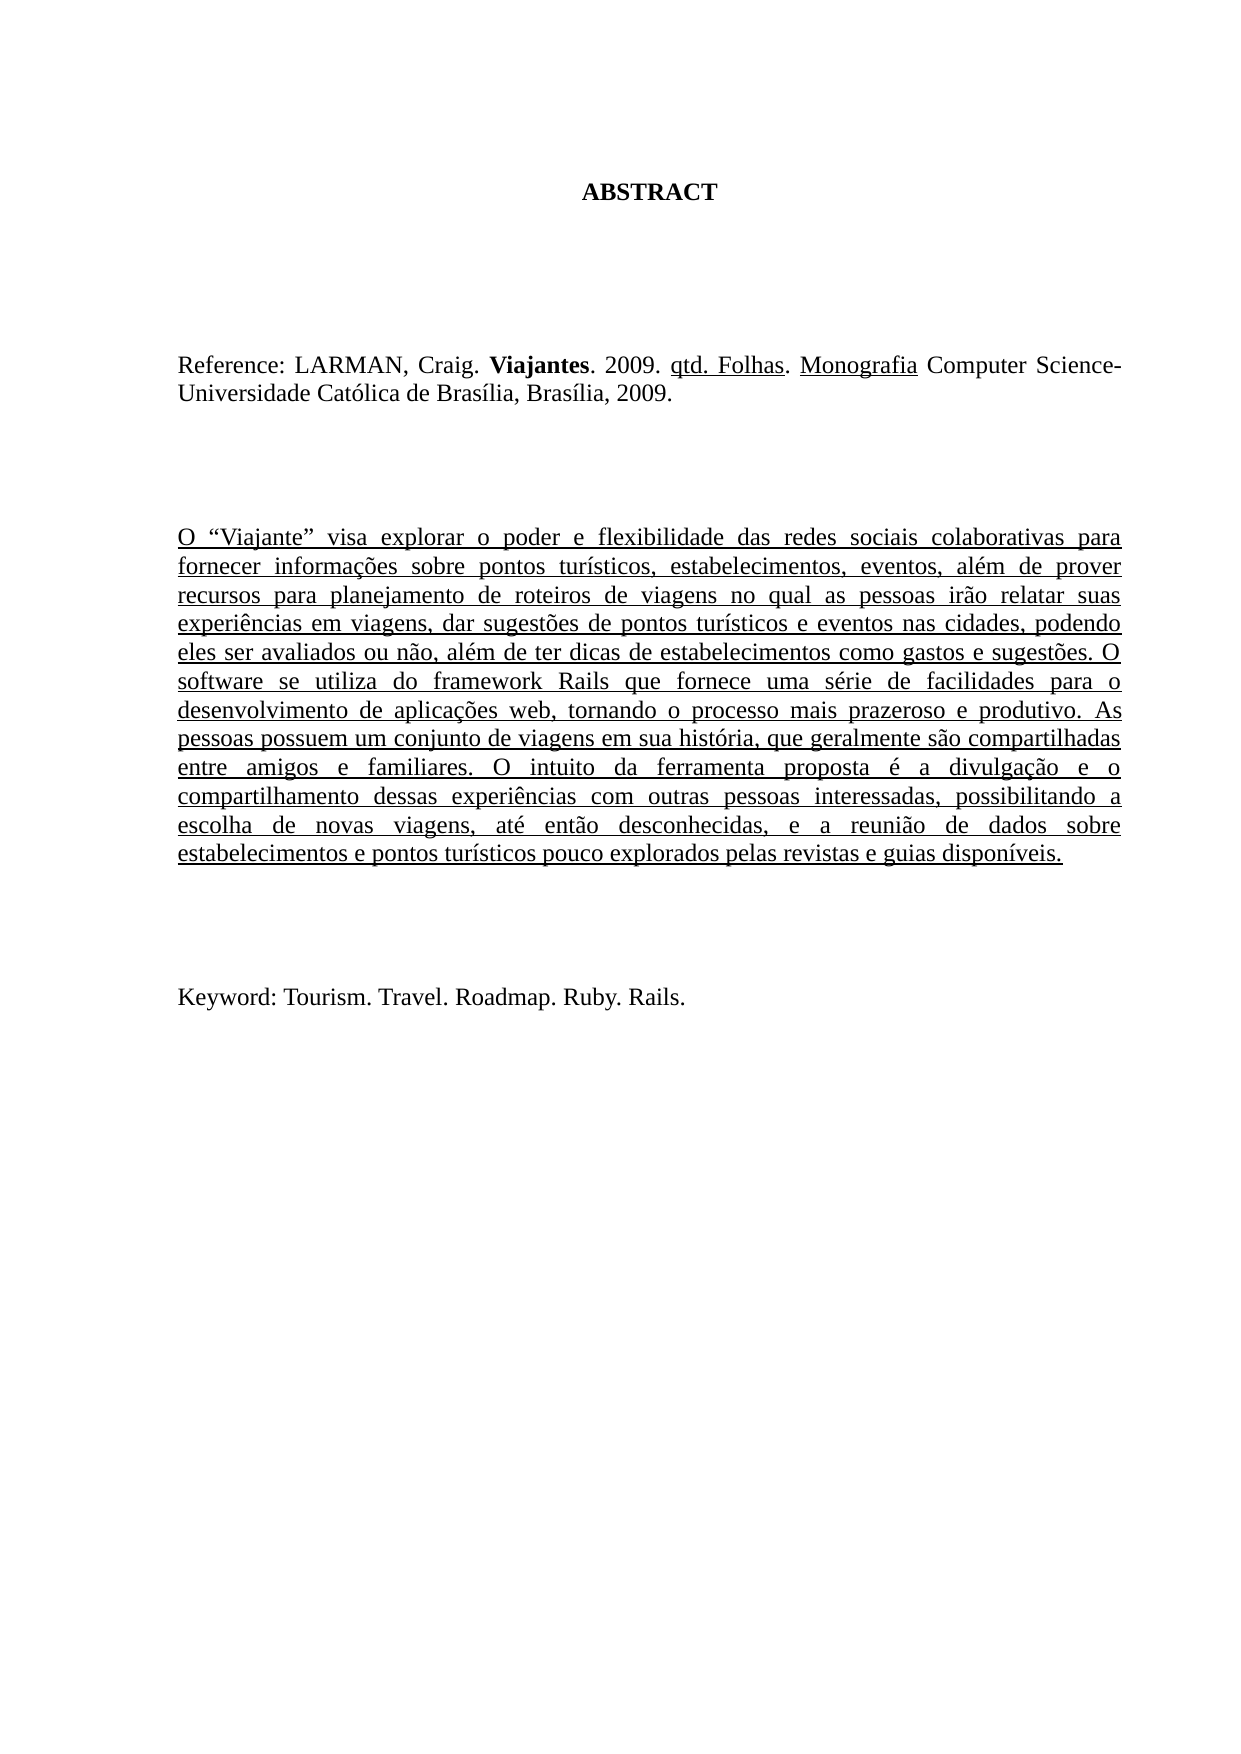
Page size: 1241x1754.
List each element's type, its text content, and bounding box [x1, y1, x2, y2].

text fornecer informações sobre pontos turísticos, estabelecimentos, eventos, além de prover [177, 548, 1122, 576]
text pessoas possuem um conjunto de viagens em sua história, que geralmente são compartilhadas entre amigos e familiares. O intuito da ferramenta proposta é a divulgação e o compartilhamento dessas experiências com outras pessoas interessadas, possibilitando a [177, 721, 1122, 806]
text escolha de novas viagens, até então desconhecidas, e a reunião de dados sobre estabelecimentos e pontos turísticos pouco explorados pelas revistas e guias disponíveis. [177, 807, 1122, 867]
text desenvolvimento de aplicações web, tornando o processo mais prazeroso e produtivo. As [177, 692, 1122, 720]
text ABSTRACT [177, 177, 1122, 206]
text recursos para planejamento de roteiros de viagens no qual as pessoas irão relatar suas experiências em viagens, dar sugestões de pontos turísticos e eventos nas cidades, podendo [177, 577, 1122, 633]
text Reference: LARMAN, Craig. Viajantes. 2009. qtd. Folhas. Monografia Computer Science-Universidade Católica de Brasília, Brasília, 2009. [177, 350, 1122, 407]
text eles ser avaliados ou não, além de ter dicas de estabelecimentos como gastos e sugestões. O software se utiliza do framework Rails que fornece uma série de facilidades para o [177, 634, 1122, 691]
text Keyword: Tourism. Travel. Roadmap. Ruby. Rails. [177, 982, 1122, 1011]
text O “Viajante” visa explorar o poder e flexibilidade das redes sociais colaborativas para [177, 522, 1122, 547]
